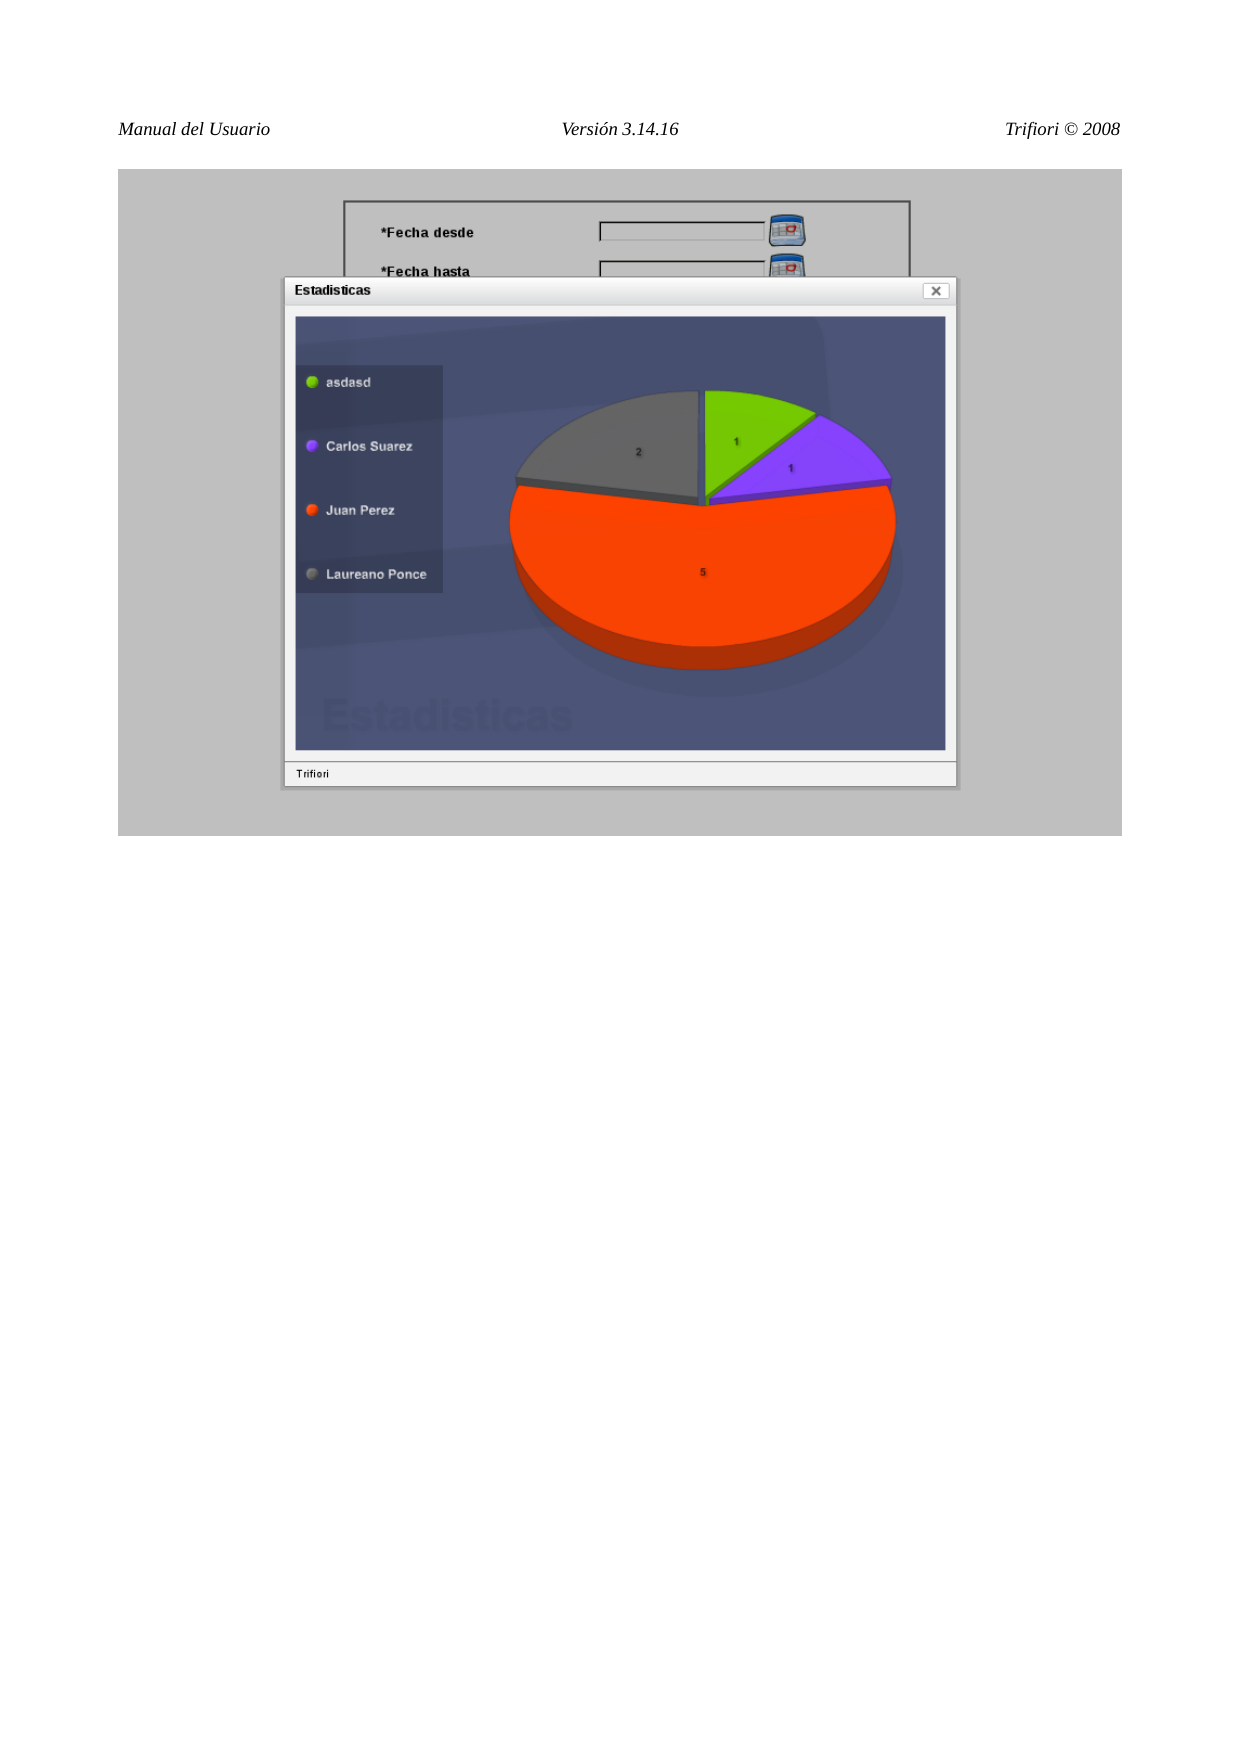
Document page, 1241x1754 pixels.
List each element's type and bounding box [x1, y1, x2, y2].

picture [118, 169, 1122, 836]
